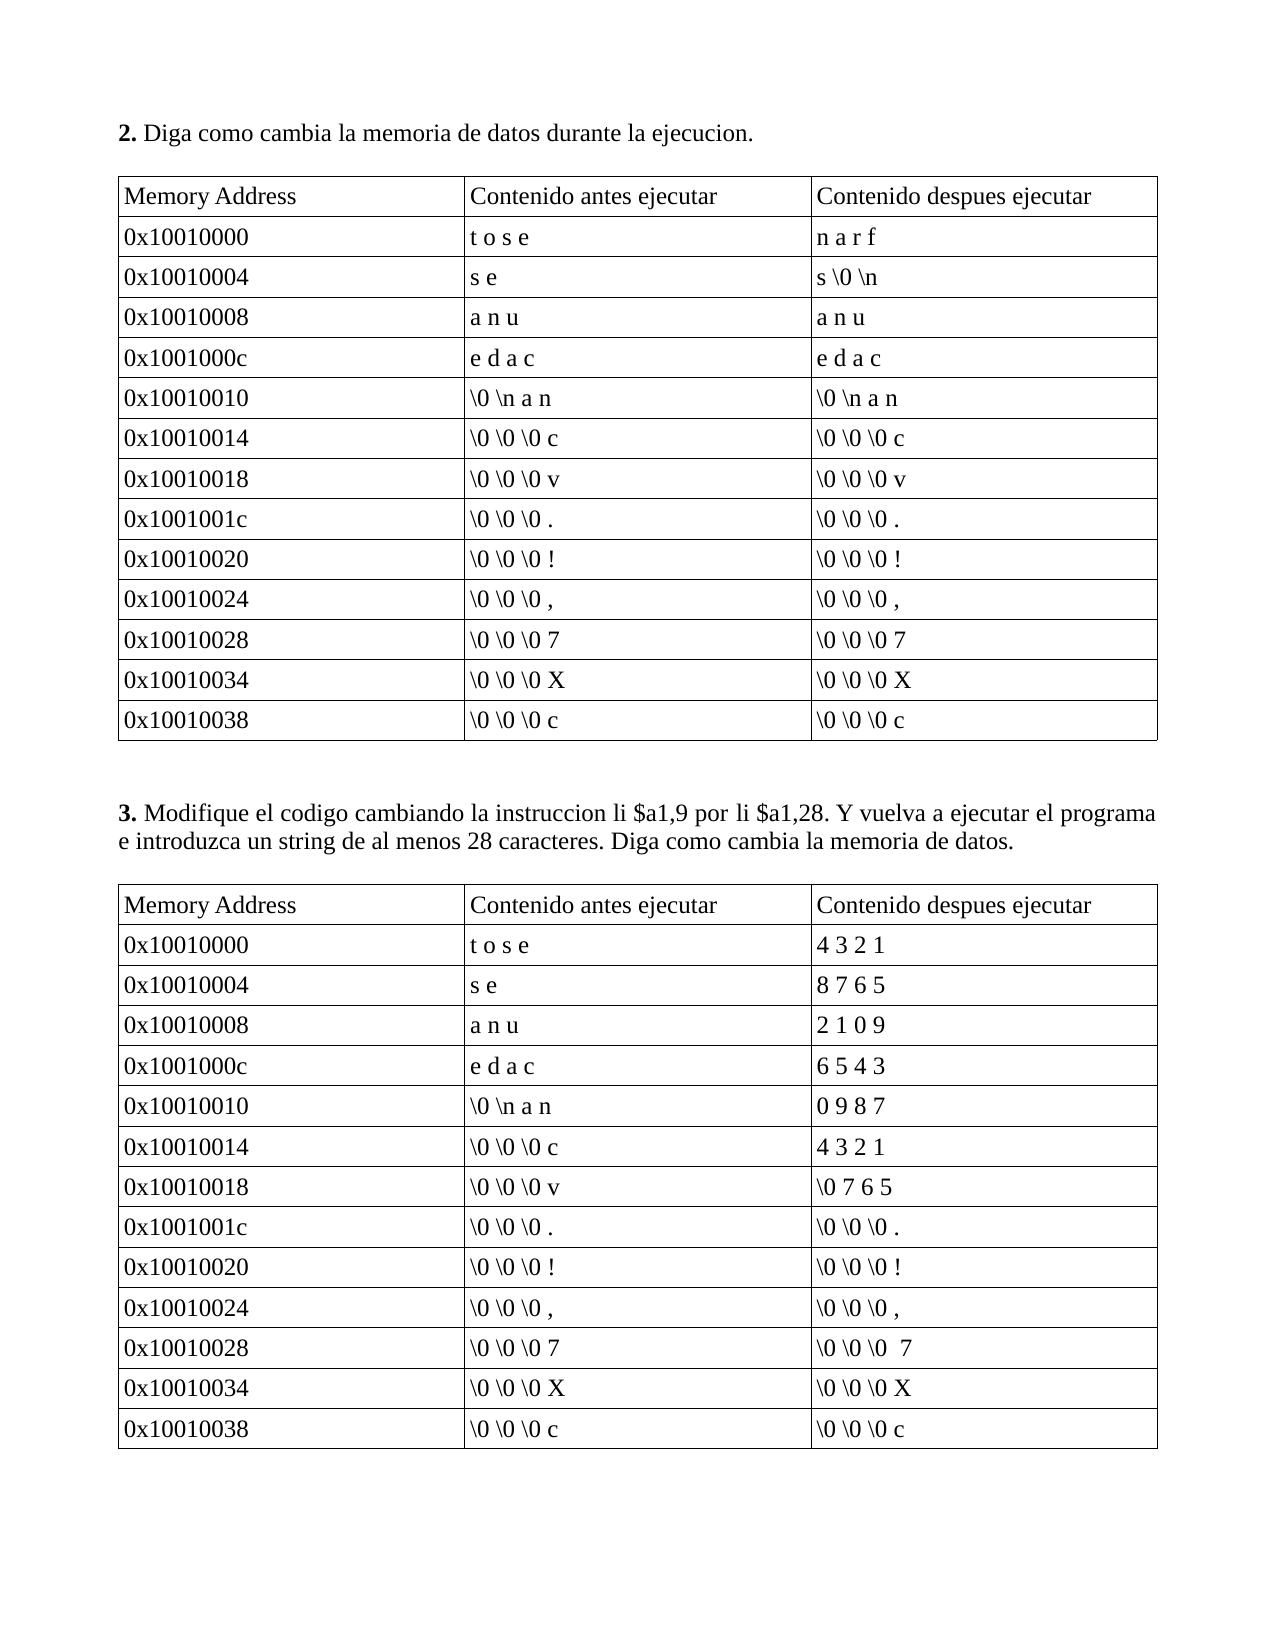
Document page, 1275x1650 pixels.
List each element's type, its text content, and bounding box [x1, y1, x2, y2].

table_cell \0 \0 \0 . [812, 1207, 1157, 1247]
table_cell \0 \0 \0 c [812, 419, 1157, 458]
text 2. Diga como cambia la memoria de datos durante la ejecucion. [118, 118, 1157, 147]
table_cell \0 \0 \0 7 [465, 620, 811, 659]
table_cell \0 \0 \0 7 [465, 1328, 811, 1368]
text 3. Modifique el codigo cambiando la instruccion li $a1,9 por li $a1,28. Y vuelva a ejecutar el programa e introduzca un string de al menos 28 caracteres. Diga como cambia la memoria de datos. [118, 798, 1157, 855]
table_cell 0x10010010 [119, 378, 464, 417]
table_cell e d a c [465, 1046, 811, 1085]
table_cell s e [465, 966, 811, 1005]
table_cell 0x10010020 [119, 540, 464, 579]
table_cell \0 \n a n [465, 1086, 811, 1126]
table_cell \0 \0 \0 , [465, 1288, 811, 1327]
table_cell \0 \0 \0 ! [465, 540, 811, 579]
table_cell \0 \0 \0 v [812, 459, 1157, 498]
table_cell 0x10010038 [119, 701, 464, 740]
table_header Contenido antes ejecutar [465, 177, 811, 216]
table_cell \0 \n a n [465, 378, 811, 417]
table_cell 0x10010004 [119, 966, 464, 1005]
table_cell 0x10010014 [119, 1127, 464, 1166]
table_cell \0 \0 \0 c [812, 1409, 1157, 1448]
table_cell \0 \0 \0 c [465, 419, 811, 458]
table_header Contenido despues ejecutar [812, 177, 1157, 216]
table_cell 4 3 2 1 [812, 1127, 1157, 1166]
table_cell \0 \0 \0 c [465, 1127, 811, 1166]
table_cell 0x10010010 [119, 1086, 464, 1126]
table_cell 0x1001001c [119, 499, 464, 538]
table_cell 0x10010038 [119, 1409, 464, 1448]
table_cell s e [465, 257, 811, 297]
table_cell n a r f [812, 217, 1157, 256]
table_cell t o s e [465, 925, 811, 964]
table_cell 6 5 4 3 [812, 1046, 1157, 1085]
table_cell 0x10010008 [119, 298, 464, 337]
table_cell \0 \0 \0 , [812, 1288, 1157, 1327]
table_cell 0x1001000c [119, 338, 464, 377]
table_cell 0x10010028 [119, 1328, 464, 1368]
table_cell \0 \0 \0 X [812, 660, 1157, 700]
table_header Memory Address [119, 885, 464, 924]
table_cell 0x10010018 [119, 459, 464, 498]
table_cell 8 7 6 5 [812, 966, 1157, 1005]
table_cell a n u [812, 298, 1157, 337]
table_cell 0x10010000 [119, 217, 464, 256]
table_header Contenido despues ejecutar [812, 885, 1157, 924]
table_cell \0 \0 \0 c [465, 701, 811, 740]
table_cell \0 \n a n [812, 378, 1157, 417]
table_cell \0 \0 \0 v [465, 459, 811, 498]
table_cell 4 3 2 1 [812, 925, 1157, 964]
table_cell 0x10010020 [119, 1248, 464, 1287]
table_cell \0 \0 \0 . [812, 499, 1157, 538]
table_cell 0 9 8 7 [812, 1086, 1157, 1126]
table_cell \0 \0 \0 X [465, 1369, 811, 1408]
table_cell \0 \0 \0 7 [812, 1328, 1157, 1368]
table_cell 0x10010024 [119, 580, 464, 619]
table_cell \0 \0 \0 . [465, 1207, 811, 1247]
table_cell \0 \0 \0 ! [812, 540, 1157, 579]
table_header Memory Address [119, 177, 464, 216]
table_cell \0 \0 \0 , [465, 580, 811, 619]
table_cell \0 \0 \0 , [812, 580, 1157, 619]
table_cell e d a c [465, 338, 811, 377]
table_cell 2 1 0 9 [812, 1006, 1157, 1045]
table_cell 0x1001000c [119, 1046, 464, 1085]
table_cell 0x10010004 [119, 257, 464, 297]
table_cell 0x10010034 [119, 660, 464, 700]
table_cell 0x1001001c [119, 1207, 464, 1247]
table_cell 0x10010028 [119, 620, 464, 659]
table_cell 0x10010014 [119, 419, 464, 458]
table_cell s \0 \n [812, 257, 1157, 297]
table_cell 0x10010018 [119, 1167, 464, 1206]
table_cell \0 \0 \0 7 [812, 620, 1157, 659]
table_cell a n u [465, 1006, 811, 1045]
table_cell \0 \0 \0 c [465, 1409, 811, 1448]
table_cell 0x10010024 [119, 1288, 464, 1327]
table_cell \0 \0 \0 ! [465, 1248, 811, 1287]
table_cell a n u [465, 298, 811, 337]
table_cell \0 \0 \0 . [465, 499, 811, 538]
table_cell 0x10010000 [119, 925, 464, 964]
table_cell \0 7 6 5 [812, 1167, 1157, 1206]
table_cell \0 \0 \0 X [465, 660, 811, 700]
table_cell \0 \0 \0 c [812, 701, 1157, 740]
table_cell 0x10010008 [119, 1006, 464, 1045]
table_header Contenido antes ejecutar [465, 885, 811, 924]
table_cell 0x10010034 [119, 1369, 464, 1408]
table_cell \0 \0 \0 v [465, 1167, 811, 1206]
table_cell \0 \0 \0 ! [812, 1248, 1157, 1287]
table_cell \0 \0 \0 X [812, 1369, 1157, 1408]
table_cell t o s e [465, 217, 811, 256]
table_cell e d a c [812, 338, 1157, 377]
